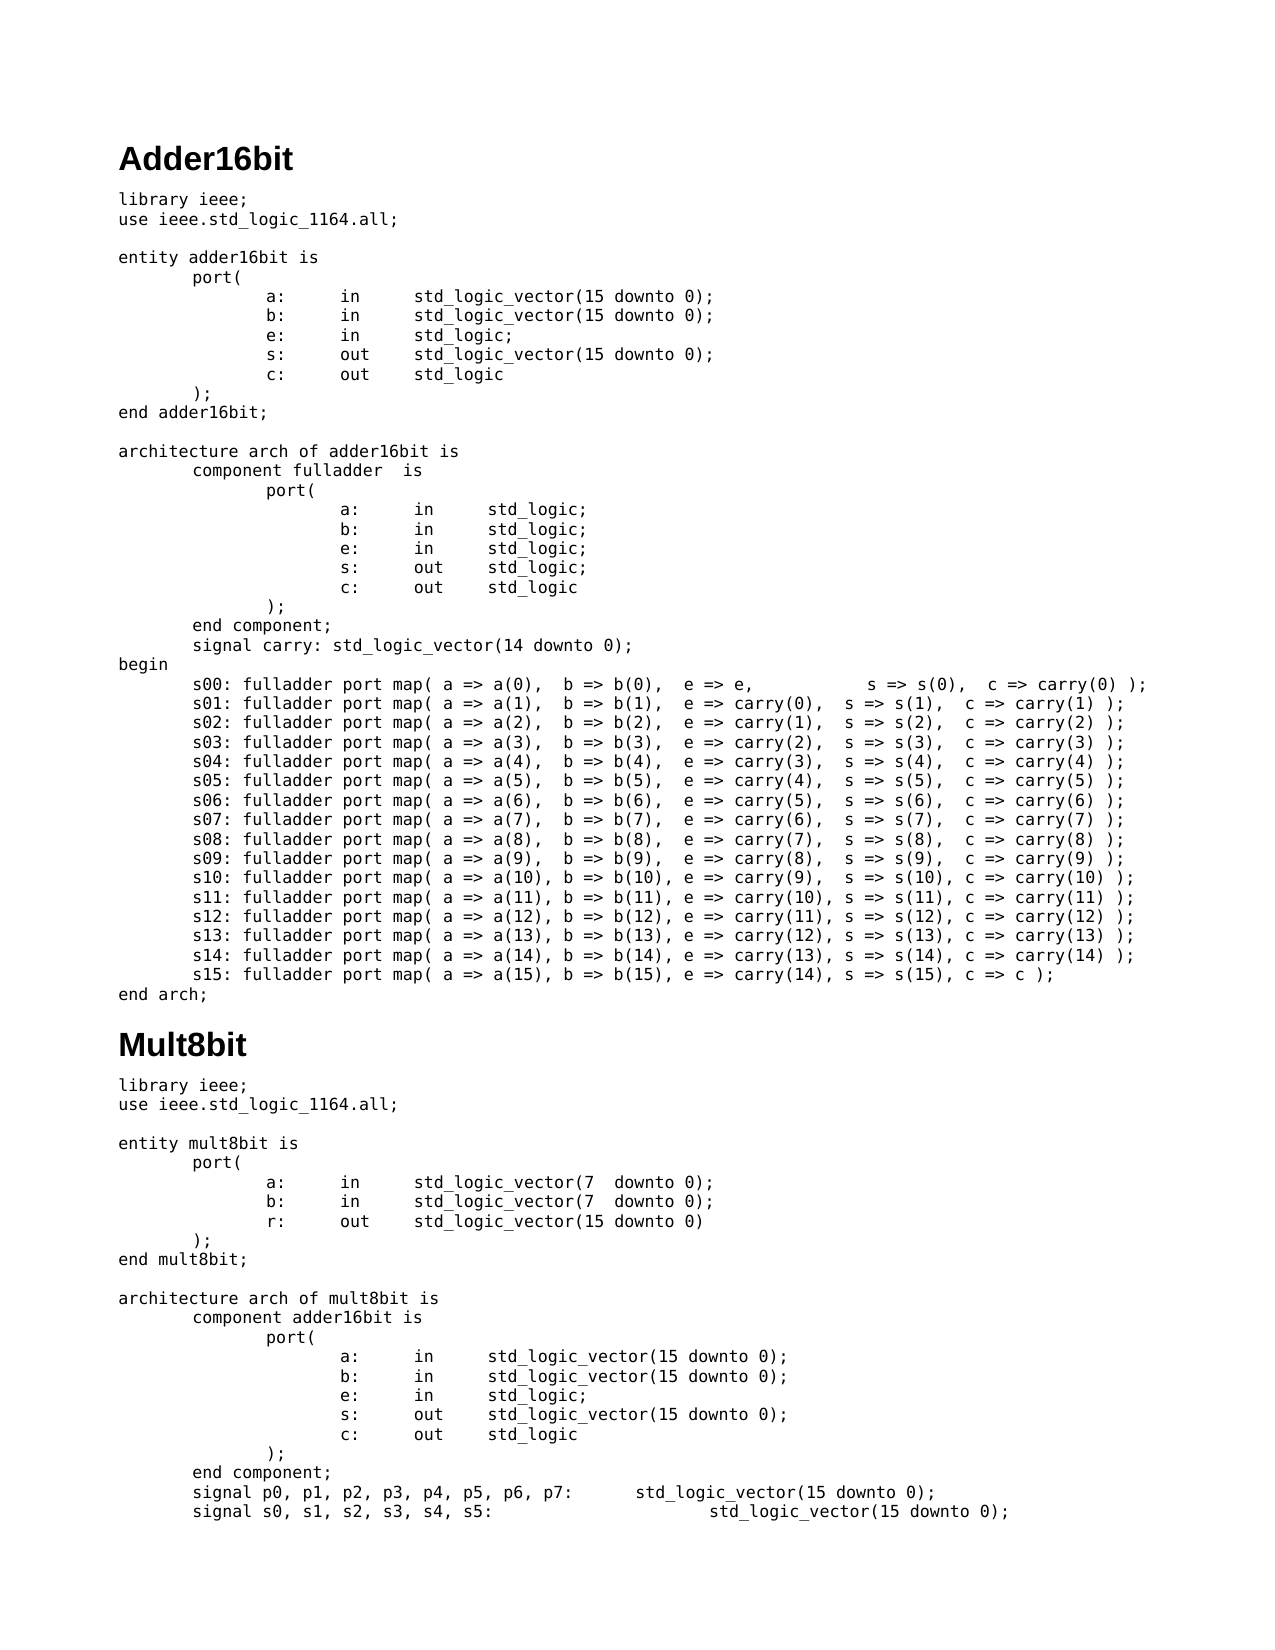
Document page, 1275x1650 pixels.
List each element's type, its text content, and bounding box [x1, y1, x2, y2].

text ); [118, 1231, 1157, 1250]
text e: in std_logic; [118, 1386, 1157, 1405]
text end arch; [118, 984, 1157, 1004]
text s12: fulladder port map( a => a(12), b => b(12), e => carry(11), s => s(12), c => carry(12) ); [118, 907, 1157, 926]
text port( [118, 1328, 1157, 1347]
text signal p0, p1, p2, p3, p4, p5, p6, p7: std_logic_vector(15 downto 0); [118, 1483, 1157, 1502]
text s04: fulladder port map( a => a(4), b => b(4), e => carry(3), s => s(4), c => carry(4) ); [118, 752, 1157, 771]
text end component; [118, 616, 1157, 636]
text s07: fulladder port map( a => a(7), b => b(7), e => carry(6), s => s(7), c => carry(7) ); [118, 810, 1157, 829]
text s09: fulladder port map( a => a(9), b => b(9), e => carry(8), s => s(9), c => carry(9) ); [118, 849, 1157, 868]
text b: in std_logic; [118, 519, 1157, 539]
text end mult8bit; [118, 1250, 1157, 1269]
text ); [118, 597, 1157, 616]
text port( [118, 481, 1157, 500]
text e: in std_logic; [118, 539, 1157, 558]
text entity adder16bit is [118, 248, 1157, 268]
text s00: fulladder port map( a => a(0), b => b(0), e => e, s => s(0), c => carry(0) ); [118, 674, 1157, 694]
text port( [118, 1153, 1157, 1173]
text c: out std_logic [118, 578, 1157, 597]
text architecture arch of adder16bit is [118, 442, 1157, 461]
text begin [118, 655, 1157, 674]
text entity mult8bit is [118, 1134, 1157, 1153]
text s: out std_logic_vector(15 downto 0); [118, 345, 1157, 364]
text signal s0, s1, s2, s3, s4, s5: std_logic_vector(15 downto 0); [118, 1502, 1157, 1521]
text a: in std_logic_vector(15 downto 0); [118, 287, 1157, 306]
text architecture arch of mult8bit is [118, 1289, 1157, 1308]
text s08: fulladder port map( a => a(8), b => b(8), e => carry(7), s => s(8), c => carry(8) ); [118, 829, 1157, 849]
text a: in std_logic_vector(7 downto 0); [118, 1173, 1157, 1192]
text b: in std_logic_vector(15 downto 0); [118, 306, 1157, 326]
subtitle Mult8bit [118, 1025, 1157, 1063]
text s05: fulladder port map( a => a(5), b => b(5), e => carry(4), s => s(5), c => carry(5) ); [118, 771, 1157, 791]
text s13: fulladder port map( a => a(13), b => b(13), e => carry(12), s => s(13), c => carry(13) ); [118, 926, 1157, 946]
subtitle Adder16bit [118, 139, 1157, 178]
text use ieee.std_logic_1164.all; [118, 209, 1157, 229]
text a: in std_logic_vector(15 downto 0); [118, 1347, 1157, 1366]
text ); [118, 384, 1157, 403]
text use ieee.std_logic_1164.all; [118, 1095, 1157, 1114]
text component fulladder is [118, 461, 1157, 481]
text s06: fulladder port map( a => a(6), b => b(6), e => carry(5), s => s(6), c => carry(6) ); [118, 791, 1157, 810]
text s: out std_logic_vector(15 downto 0); [118, 1405, 1157, 1424]
text s14: fulladder port map( a => a(14), b => b(14), e => carry(13), s => s(14), c => carry(14) ); [118, 946, 1157, 965]
text s11: fulladder port map( a => a(11), b => b(11), e => carry(10), s => s(11), c => carry(11) ); [118, 888, 1157, 907]
text s: out std_logic; [118, 558, 1157, 578]
text s10: fulladder port map( a => a(10), b => b(10), e => carry(9), s => s(10), c => carry(10) ); [118, 868, 1157, 888]
text s15: fulladder port map( a => a(15), b => b(15), e => carry(14), s => s(15), c => c ); [118, 965, 1157, 984]
text s02: fulladder port map( a => a(2), b => b(2), e => carry(1), s => s(2), c => carry(2) ); [118, 713, 1157, 733]
text s01: fulladder port map( a => a(1), b => b(1), e => carry(0), s => s(1), c => carry(1) ); [118, 694, 1157, 713]
text a: in std_logic; [118, 500, 1157, 519]
text c: out std_logic [118, 364, 1157, 384]
text ); [118, 1444, 1157, 1463]
text b: in std_logic_vector(7 downto 0); [118, 1192, 1157, 1211]
text port( [118, 268, 1157, 287]
text c: out std_logic [118, 1424, 1157, 1444]
text s03: fulladder port map( a => a(3), b => b(3), e => carry(2), s => s(3), c => carry(3) ); [118, 733, 1157, 752]
text library ieee; [118, 1076, 1157, 1095]
text signal carry: std_logic_vector(14 downto 0); [118, 636, 1157, 655]
text end component; [118, 1463, 1157, 1483]
text b: in std_logic_vector(15 downto 0); [118, 1366, 1157, 1386]
text library ieee; [118, 190, 1157, 209]
text component adder16bit is [118, 1308, 1157, 1328]
text e: in std_logic; [118, 326, 1157, 345]
text end adder16bit; [118, 403, 1157, 423]
text r: out std_logic_vector(15 downto 0) [118, 1211, 1157, 1231]
